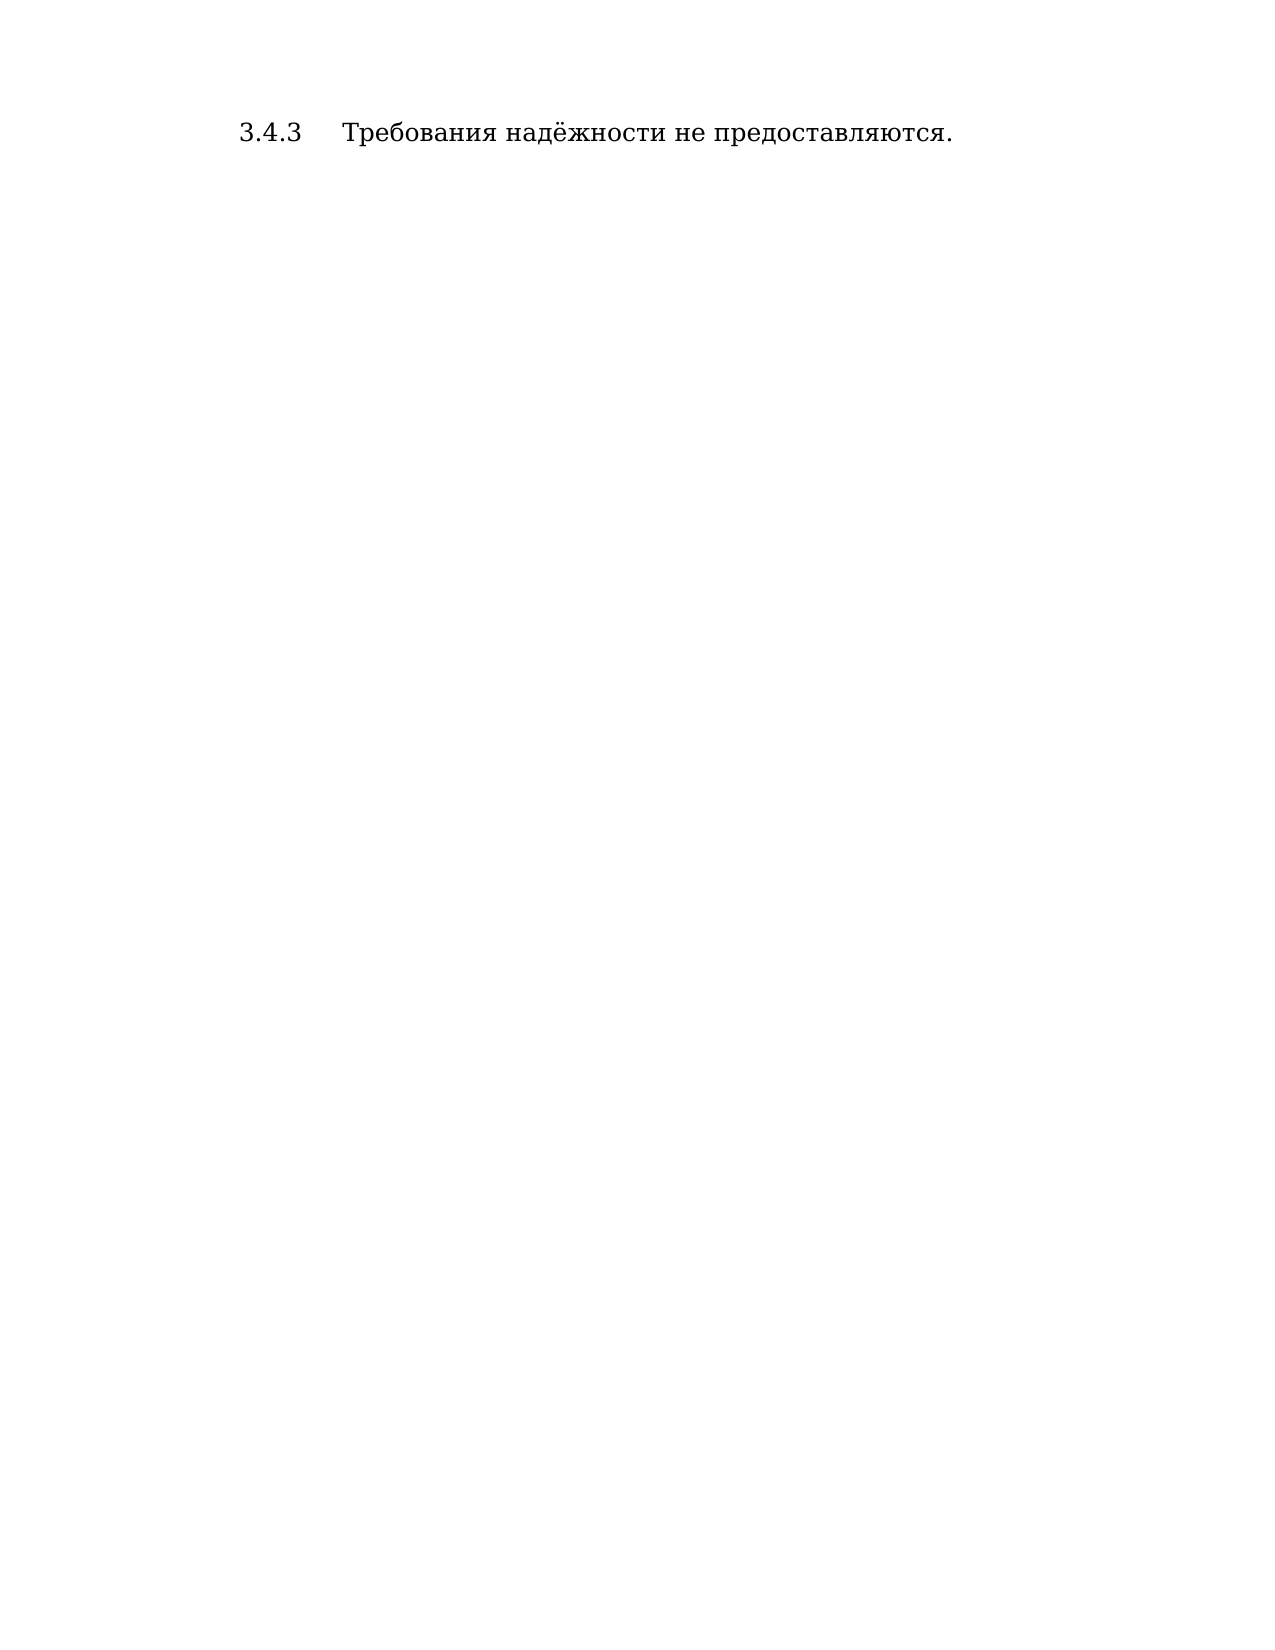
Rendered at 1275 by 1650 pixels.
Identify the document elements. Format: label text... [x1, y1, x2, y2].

list Требования надёжности не предоставляются. [231, 118, 1157, 147]
